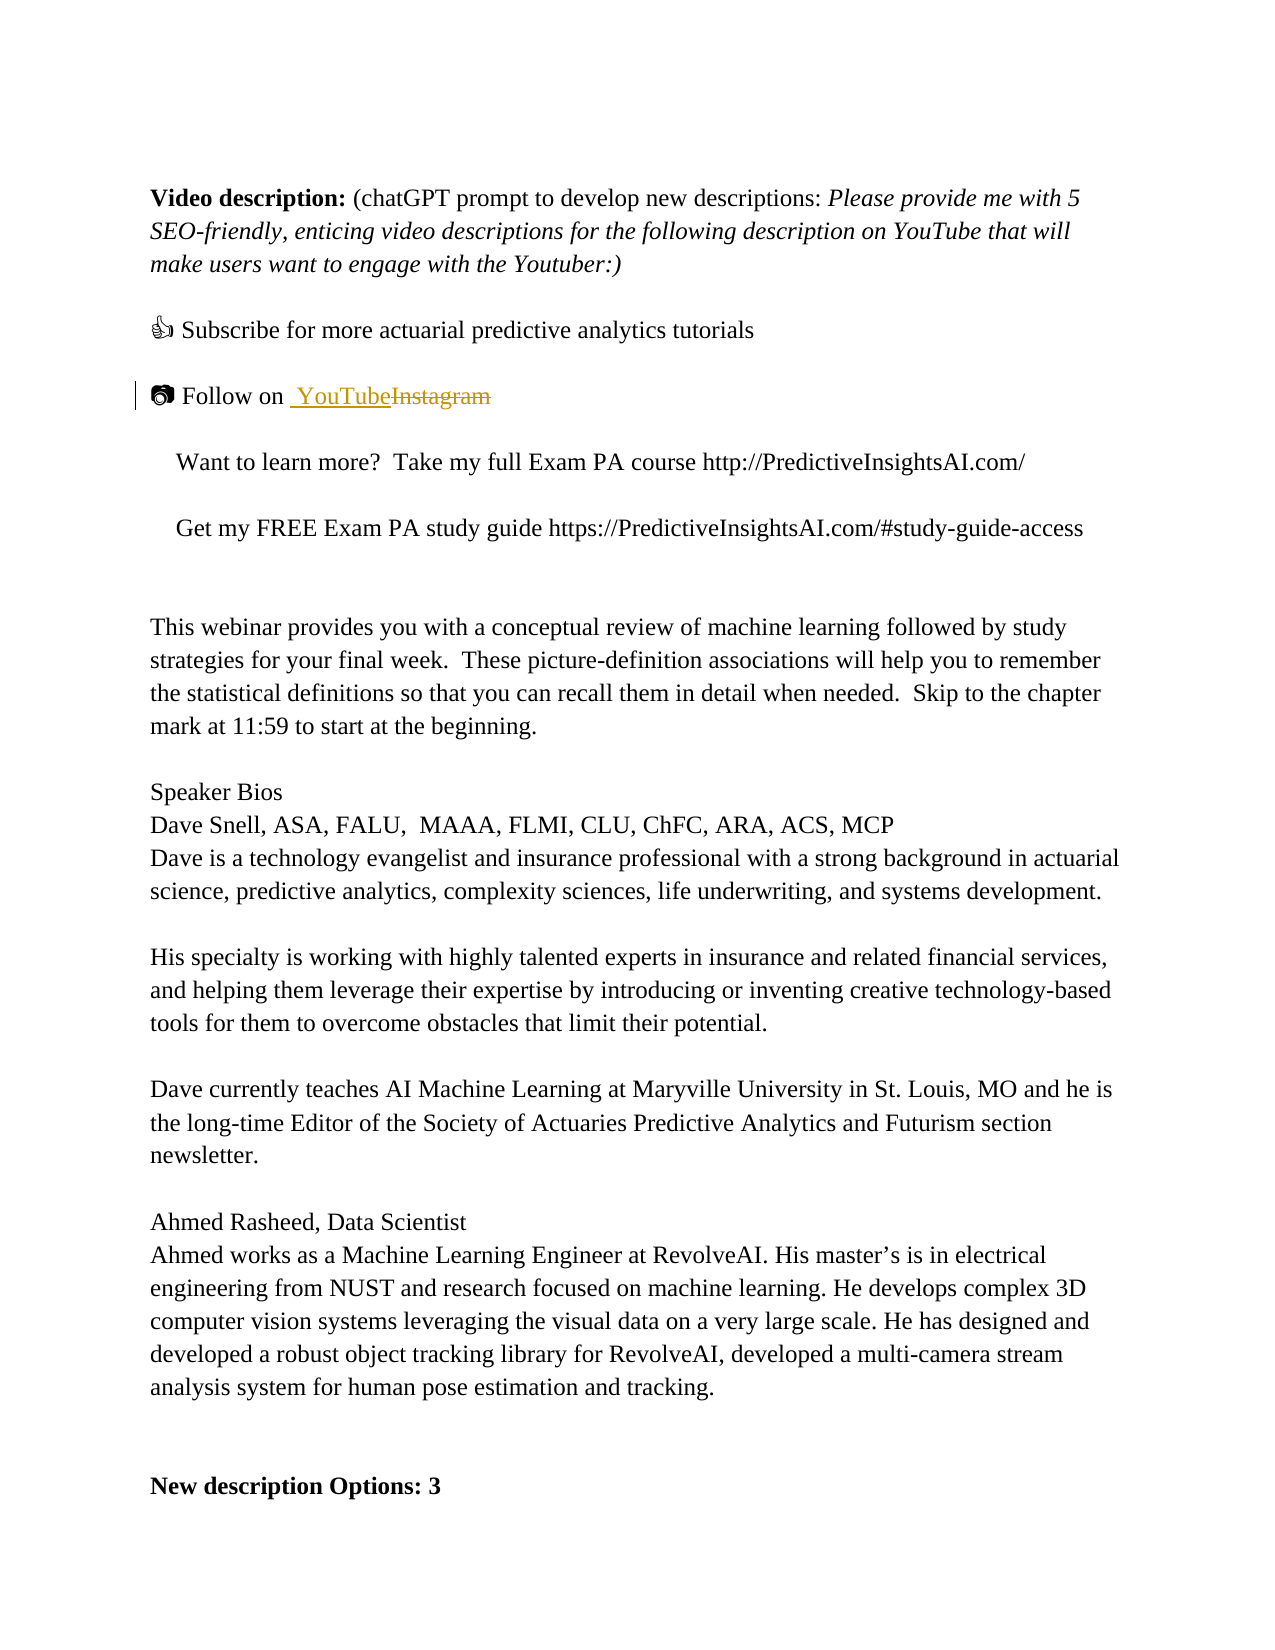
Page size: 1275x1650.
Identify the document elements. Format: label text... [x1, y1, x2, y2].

text Speaker Bios [150, 777, 1125, 806]
text His specialty is working with highly talented experts in insurance and related financial services, and helping them leverage their expertise by introducing or inventing creative technology-based tools for them to overcome obstacles that limit their potential. [150, 942, 1125, 1037]
text New description Options: 3 [150, 1471, 1125, 1499]
text Dave is a technology evangelist and insurance professional with a strong background in actuarial science, predictive analytics, complexity sciences, life underwriting, and systems development. [150, 843, 1125, 905]
text 🚀 Want to learn more? Take my full Exam PA course http://PredictiveInsightsAI.com/ [150, 447, 1125, 476]
text Ahmed Rasheed, Data Scientist [150, 1207, 1125, 1235]
text 📕 Get my FREE Exam PA study guide https://PredictiveInsightsAI.com/#study-guide-access [150, 513, 1125, 542]
text This webinar provides you with a conceptual review of machine learning followed by study strategies for your final week. These picture-definition associations will help you to remember the statistical definitions so that you can recall them in detail when needed. Skip to the chapter mark at 11:59 to start at the beginning. [150, 612, 1125, 740]
text 📷 Follow on YouTube [150, 381, 1125, 410]
text Dave Snell, ASA, FALU, MAAA, FLMI, CLU, ChFC, ARA, ACS, MCP [150, 810, 1125, 839]
text 👍 Subscribe for more actuarial predictive analytics tutorials [150, 315, 1125, 344]
text Video description: (chatGPT prompt to develop new descriptions: Please provide me with 5 SEO-friendly, enticing video descriptions for the following description on YouTube that will make users want to engage with the Youtuber:) [150, 183, 1125, 278]
text Dave currently teaches AI Machine Learning at Maryville University in St. Louis, MO and he is the long-time Editor of the Society of Actuaries Predictive Analytics and Futurism section newsletter. [150, 1074, 1125, 1169]
text Ahmed works as a Machine Learning Engineer at RevolveAI. His master’s is in electrical engineering from NUST and research focused on machine learning. He develops complex 3D computer vision systems leveraging the visual data on a very large scale. He has designed and developed a robust object tracking library for RevolveAI, developed a multi-camera stream analysis system for human pose estimation and tracking. [150, 1240, 1125, 1401]
